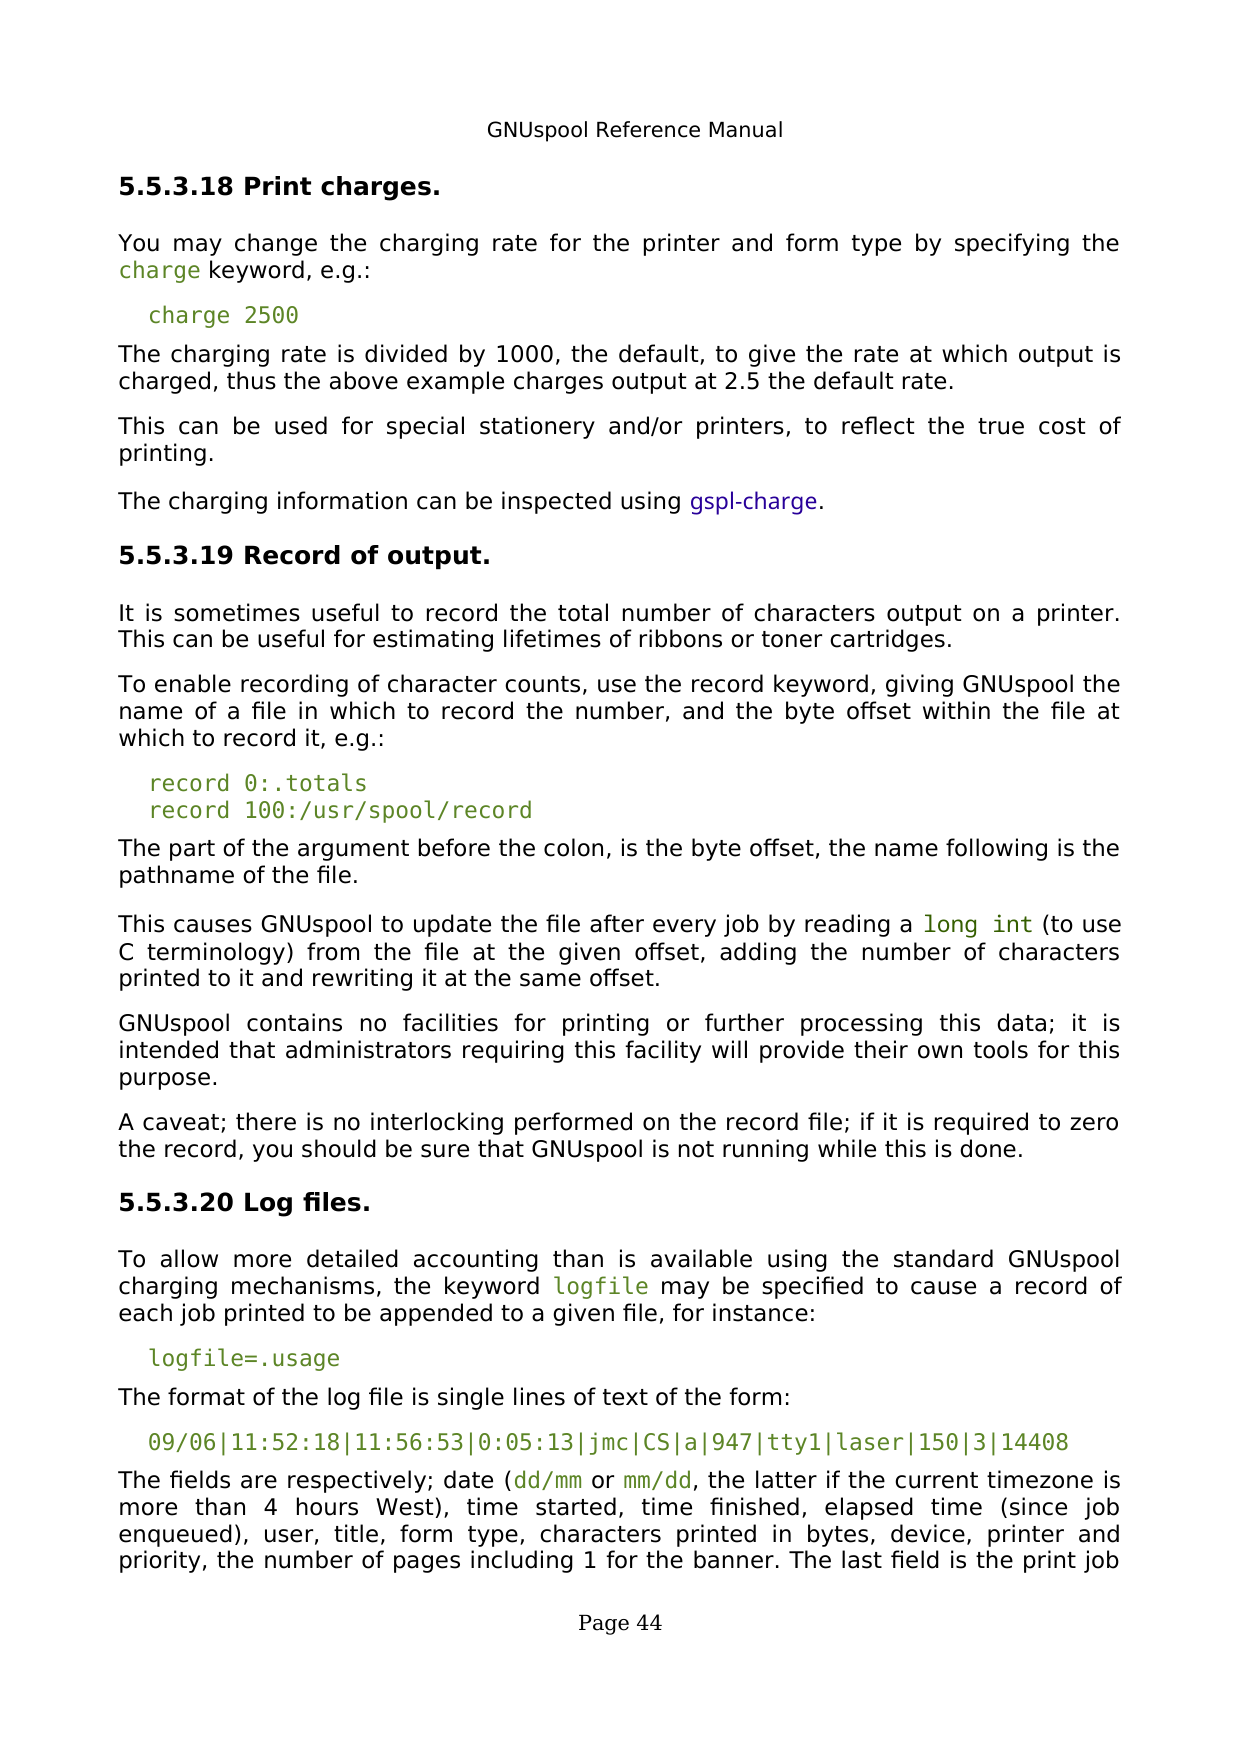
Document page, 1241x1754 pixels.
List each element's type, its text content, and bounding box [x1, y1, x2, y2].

text To enable recording of character counts, use the record keyword, giving GNUspool the name of a file in which to record the number, and the byte offset within the file at which to record it, e.g.: [118, 672, 1122, 752]
text record 0:.totals record 100:/usr/spool/record [148, 770, 1122, 824]
text charge 2500 [148, 302, 1122, 329]
text logfile=.usage [148, 1345, 1122, 1372]
text To allow more detailed accounting than is available using the standard GNUspool charging mechanisms, the keyword logfile may be specified to cause a record of each job printed to be appended to a given file, for instance: [118, 1247, 1122, 1327]
text A caveat; there is no interlocking performed on the record file; if it is required to zero the record, you should be sure that GNUspool is not running while this is done. [118, 1109, 1122, 1163]
text GNUspool contains no facilities for printing or further processing this data; it is intended that administrators requiring this facility will provide their own tools for this purpose. [118, 1011, 1122, 1091]
text You may change the charging rate for the printer and form type by specifying the charge keyword, e.g.: [118, 231, 1122, 284]
subtitle Print charges. [118, 172, 1122, 201]
text The format of the log file is single lines of text of the form: [118, 1384, 1122, 1411]
text It is sometimes useful to record the total number of characters output on a printer. This can be useful for estimating lifetimes of ribbons or toner cartridges. [118, 600, 1122, 653]
text The charging information can be inspected using gspl-charge. [118, 485, 1122, 516]
text This causes GNUspool to update the file after every job by reading a long int (to use C terminology) from the file at the given offset, adding the number of characters printed to it and rewriting it at the same offset. [118, 907, 1122, 992]
text 09/06|11:52:18|11:56:53|0:05:13|jmc|CS|a|947|tty1|laser|150|3|14408 [148, 1429, 1122, 1456]
subtitle Record of output. [118, 541, 1122, 570]
text The charging rate is divided by 1000, the default, to give the rate at which output is charged, thus the above example charges output at 2.5 the default rate. [118, 341, 1122, 394]
text This can be used for special stationery and/or printers, to reflect the true cost of printing. [118, 413, 1122, 466]
text The part of the argument before the colon, is the byte offset, the name following is the pathname of the file. [118, 836, 1122, 889]
subtitle Log files. [118, 1188, 1122, 1217]
text The fields are respectively; date (dd/mm or mm/dd, the latter if the current timezone is more than 4 hours West), time started, time finished, elapsed time (since job enqueued), user, title, form type, characters printed in bytes, device, printer and priority, the number of pages including 1 for the banner. The last field is the print job [118, 1467, 1122, 1574]
